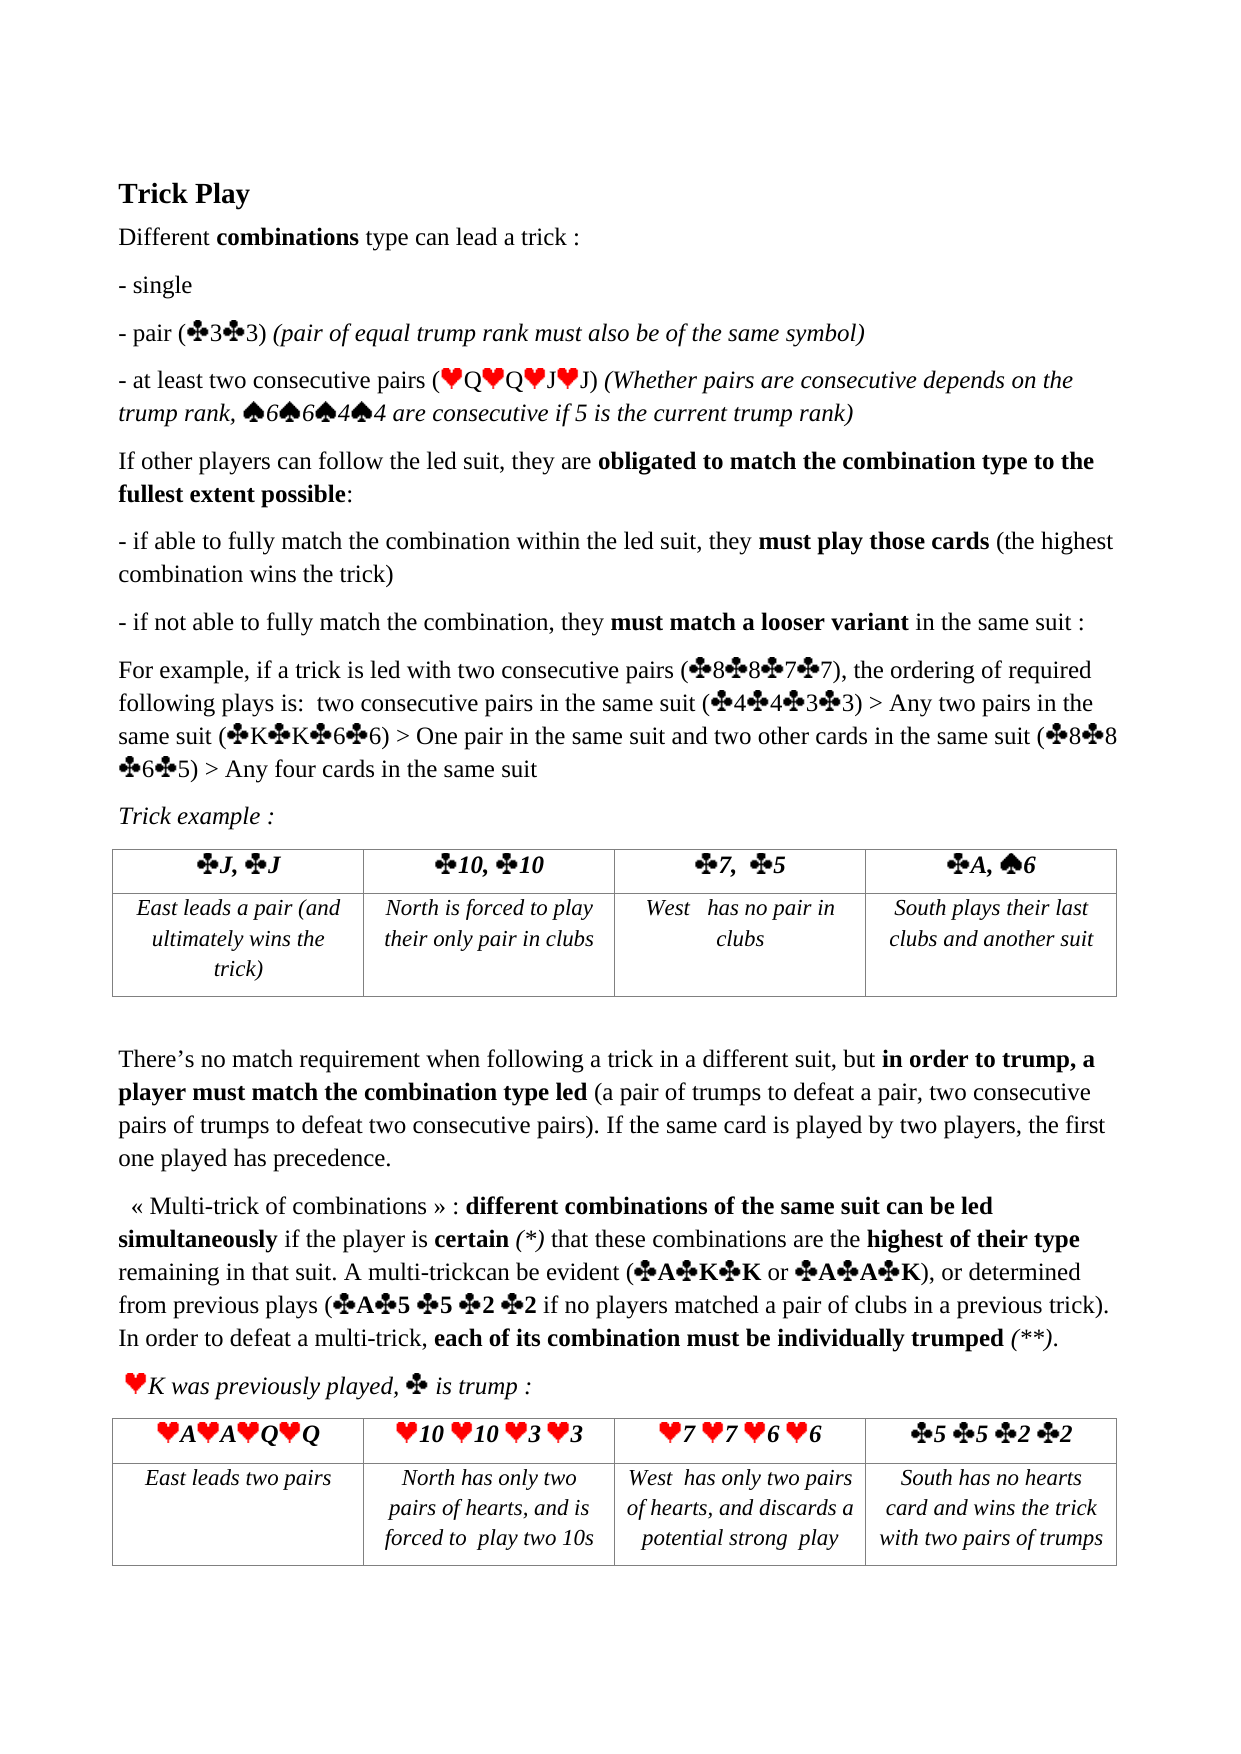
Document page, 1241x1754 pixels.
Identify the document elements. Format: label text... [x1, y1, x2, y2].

picture [416, 1293, 440, 1314]
picture [785, 1422, 809, 1443]
picture [186, 320, 210, 341]
picture [278, 1422, 302, 1443]
picture [675, 1260, 699, 1281]
picture [710, 690, 734, 711]
picture [877, 1260, 901, 1281]
picture [952, 1422, 976, 1443]
picture [395, 1422, 419, 1443]
picture [314, 401, 338, 422]
table_cell West has only two pairs of hearts, and discards a potential strong play [615, 1464, 865, 1565]
picture [495, 853, 519, 874]
picture [724, 657, 749, 678]
picture [118, 756, 142, 777]
text K was previously played, is trump : [118, 1371, 1122, 1399]
picture [999, 853, 1023, 874]
picture [124, 1373, 148, 1394]
table_header J, J [113, 850, 363, 893]
picture [309, 723, 333, 744]
picture [196, 853, 220, 874]
text - at least two consecutive pairs (QQJJ) (Whether pairs are consecutive depends on the trump rank, 6644 are consecutive if 5 is the current trump rank) [118, 365, 1122, 427]
table_cell South has no hearts card and wins the trick with two pairs of trumps [866, 1464, 1116, 1565]
table_cell East leads a pair (and ultimately wins the trick) [113, 894, 363, 996]
table_cell South plays their last clubs and another suit [866, 894, 1116, 996]
subtitle Trick Play [118, 176, 1122, 210]
picture [746, 690, 770, 711]
picture [500, 1293, 525, 1314]
picture [481, 368, 505, 389]
picture [695, 853, 719, 874]
text There’s no match requirement when following a trick in a different suit, but in order to trump, a player must match the combination type led (a pair of trumps to defeat a pair, two consecutive pairs of trumps to defeat two consecutive pairs). If the same card is played by two players, the first one played has precedence. [118, 1044, 1122, 1172]
picture [504, 1422, 529, 1443]
picture [556, 368, 580, 389]
picture [523, 368, 547, 389]
table_header 5 5 2 2 [866, 1419, 1116, 1463]
picture [794, 1260, 818, 1281]
table_header 10, 10 [364, 850, 614, 893]
picture [278, 401, 302, 422]
table_cell West has no pair in clubs [615, 894, 865, 996]
picture [947, 853, 971, 874]
table_cell East leads two pairs [113, 1464, 363, 1565]
table_cell North is forced to play their only pair in clubs [364, 894, 614, 996]
picture [350, 401, 374, 422]
picture [1045, 723, 1069, 744]
picture [332, 1293, 357, 1314]
picture [154, 756, 178, 777]
table_header AAQQ [113, 1419, 363, 1463]
picture [836, 1260, 860, 1281]
picture [345, 723, 369, 744]
text If other players can follow the led suit, they are obligated to match the combination type to the fullest extent possible: [118, 446, 1122, 508]
table_header 10 10 3 3 [364, 1419, 614, 1463]
picture [458, 1293, 482, 1314]
picture [743, 1422, 767, 1443]
picture [267, 723, 292, 744]
picture [374, 1293, 398, 1314]
picture [156, 1422, 181, 1443]
picture [796, 657, 820, 678]
picture [196, 1422, 221, 1443]
picture [1036, 1422, 1060, 1443]
text - if not able to fully match the combination, they must match a looser variant in the same suit : [118, 607, 1122, 636]
picture [405, 1373, 429, 1394]
picture [701, 1422, 725, 1443]
text Different combinations type can lead a trick : [118, 222, 1122, 251]
picture [1081, 723, 1105, 744]
picture [633, 1260, 658, 1281]
picture [782, 690, 806, 711]
picture [994, 1422, 1018, 1443]
table_header 7, 5 [615, 850, 865, 893]
text - single [118, 270, 1122, 299]
picture [434, 853, 458, 874]
text - if able to fully match the combination within the led suit, they must play those cards (the highest combination wins the trick) [118, 526, 1122, 588]
picture [688, 657, 713, 678]
text « Multi-trick of combinations » : different combinations of the same suit can be led simultaneously if the player is certain (*) that these combinations are the highest of their type remaining in that suit. A multi-trickcan be evident (AKK or AAK), or determined from previous plays (A5 5 2 2 if no players matched a pair of clubs in a previous trick). In order to defeat a multi-trick, each of its combination must be individually trumped (**). [118, 1191, 1122, 1352]
picture [547, 1422, 571, 1443]
picture [658, 1422, 683, 1443]
picture [760, 657, 784, 678]
picture [818, 690, 842, 711]
picture [226, 723, 250, 744]
text Trick example : [118, 801, 1122, 830]
picture [718, 1260, 742, 1281]
picture [236, 1422, 261, 1443]
table_cell North has only two pairs of hearts, and is forced to play two 10s [364, 1464, 614, 1565]
picture [222, 320, 246, 341]
picture [910, 1422, 934, 1443]
picture [244, 853, 268, 874]
picture [749, 853, 773, 874]
picture [450, 1422, 474, 1443]
picture [440, 368, 464, 389]
table_header 7 7 6 6 [615, 1419, 865, 1463]
text For example, if a trick is led with two consecutive pairs (8877), the ordering of required following plays is: two consecutive pairs in the same suit (4433) > Any two pairs in the same suit (KK66) > One pair in the same suit and two other cards in the same suit (8865) > Any four cards in the same suit [118, 655, 1122, 782]
picture [242, 401, 266, 422]
text - pair (33) (pair of equal trump rank must also be of the same symbol) [118, 318, 1122, 346]
table_header A, 6 [866, 850, 1116, 893]
